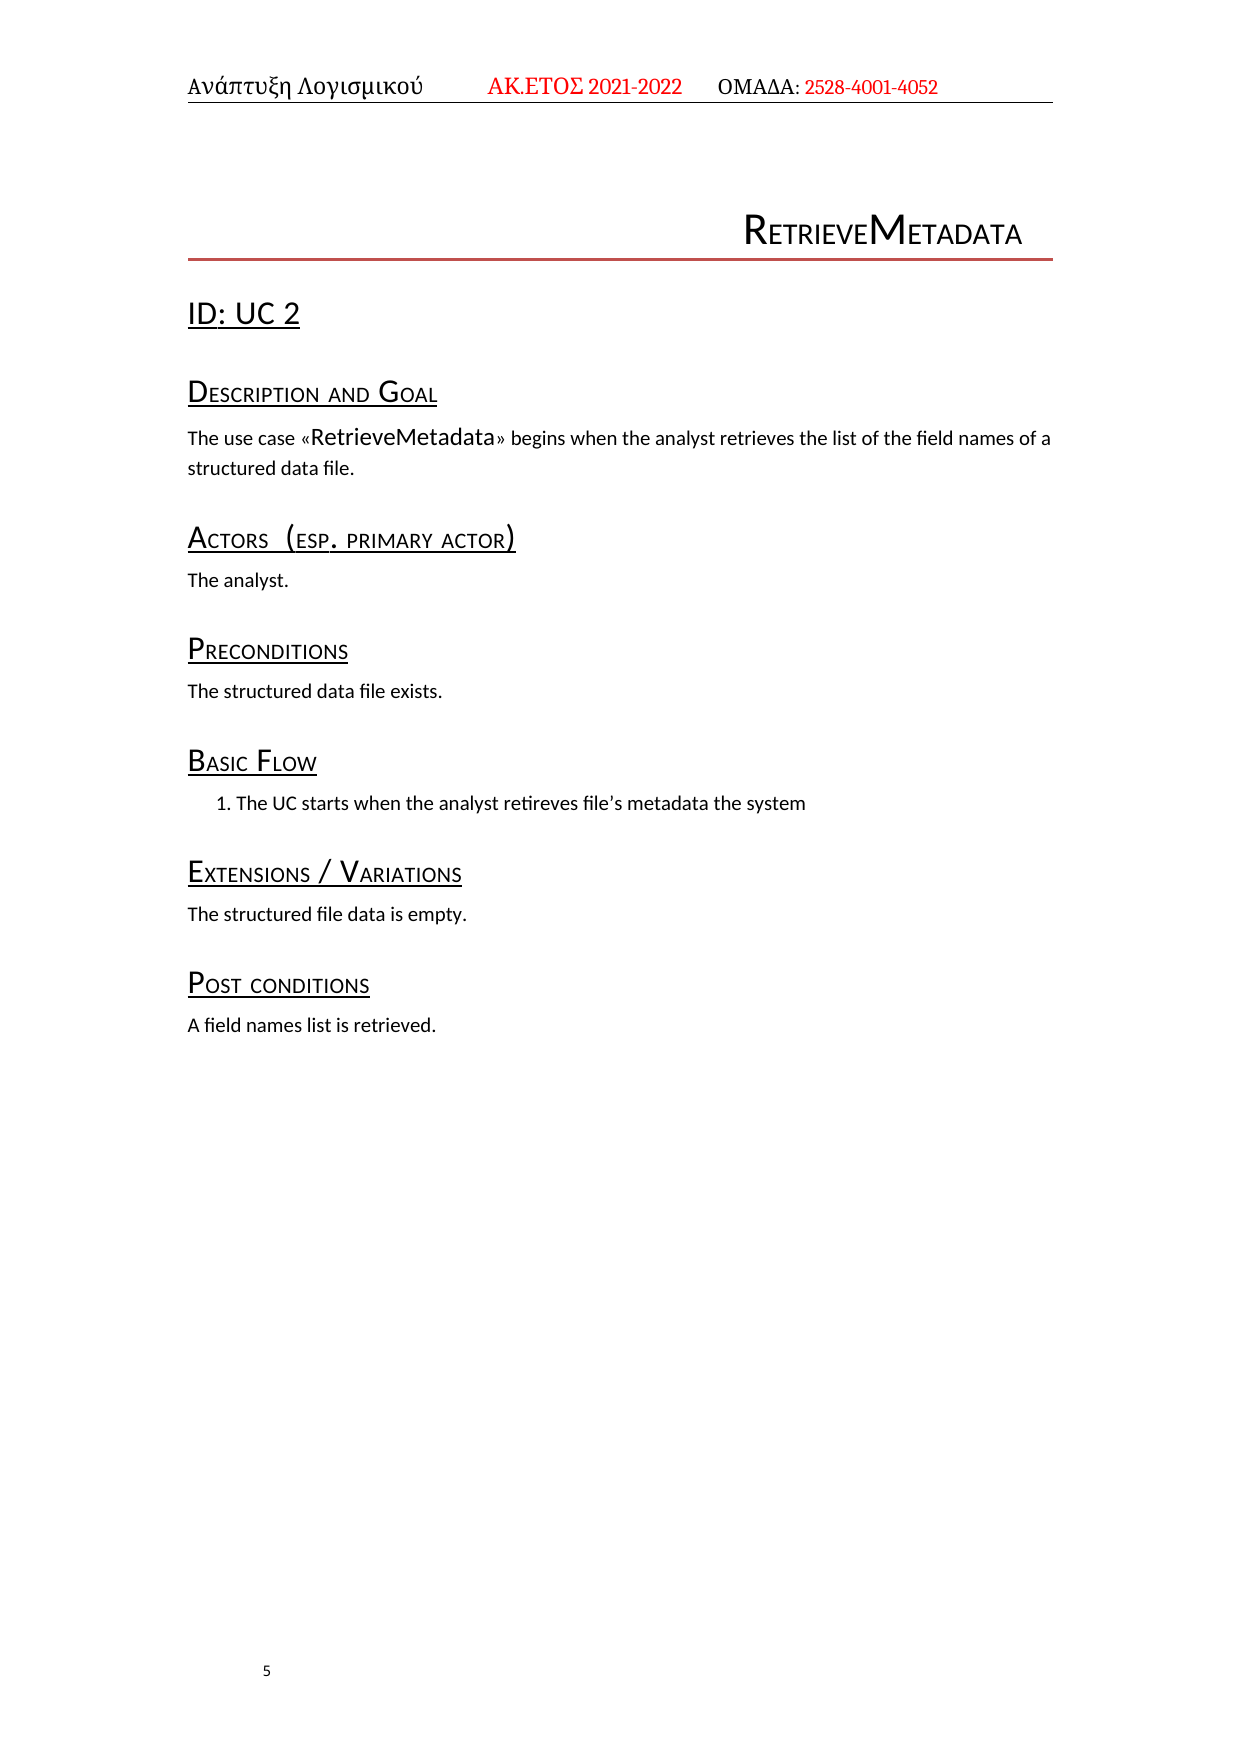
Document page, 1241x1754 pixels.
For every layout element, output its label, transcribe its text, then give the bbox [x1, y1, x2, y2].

subtitle Basic Flow [187, 739, 1053, 779]
subtitle Extensions / Variations [187, 850, 1053, 891]
text The use case «RetrieveMetadata» begins when the analyst retrieves the list of the field names of a structured data file. [187, 421, 1053, 481]
title RetrieveMetadata [187, 200, 1053, 261]
text Τhe analyst. [187, 567, 1053, 592]
text The structured file data is empty. [187, 901, 1053, 926]
subtitle Preconditions [187, 627, 1053, 668]
subtitle Actors (esp. primary actor) [187, 516, 1053, 557]
subtitle ID: UC 2 [187, 292, 1053, 333]
text The structured data file exists. [187, 678, 1053, 704]
subtitle Description and Goal [187, 370, 1053, 411]
text A field names list is retrieved. [187, 1012, 1053, 1038]
list 1. The UC starts when the analyst retireves file’s metadata the system [187, 790, 1053, 815]
subtitle Post conditions [187, 961, 1053, 1002]
